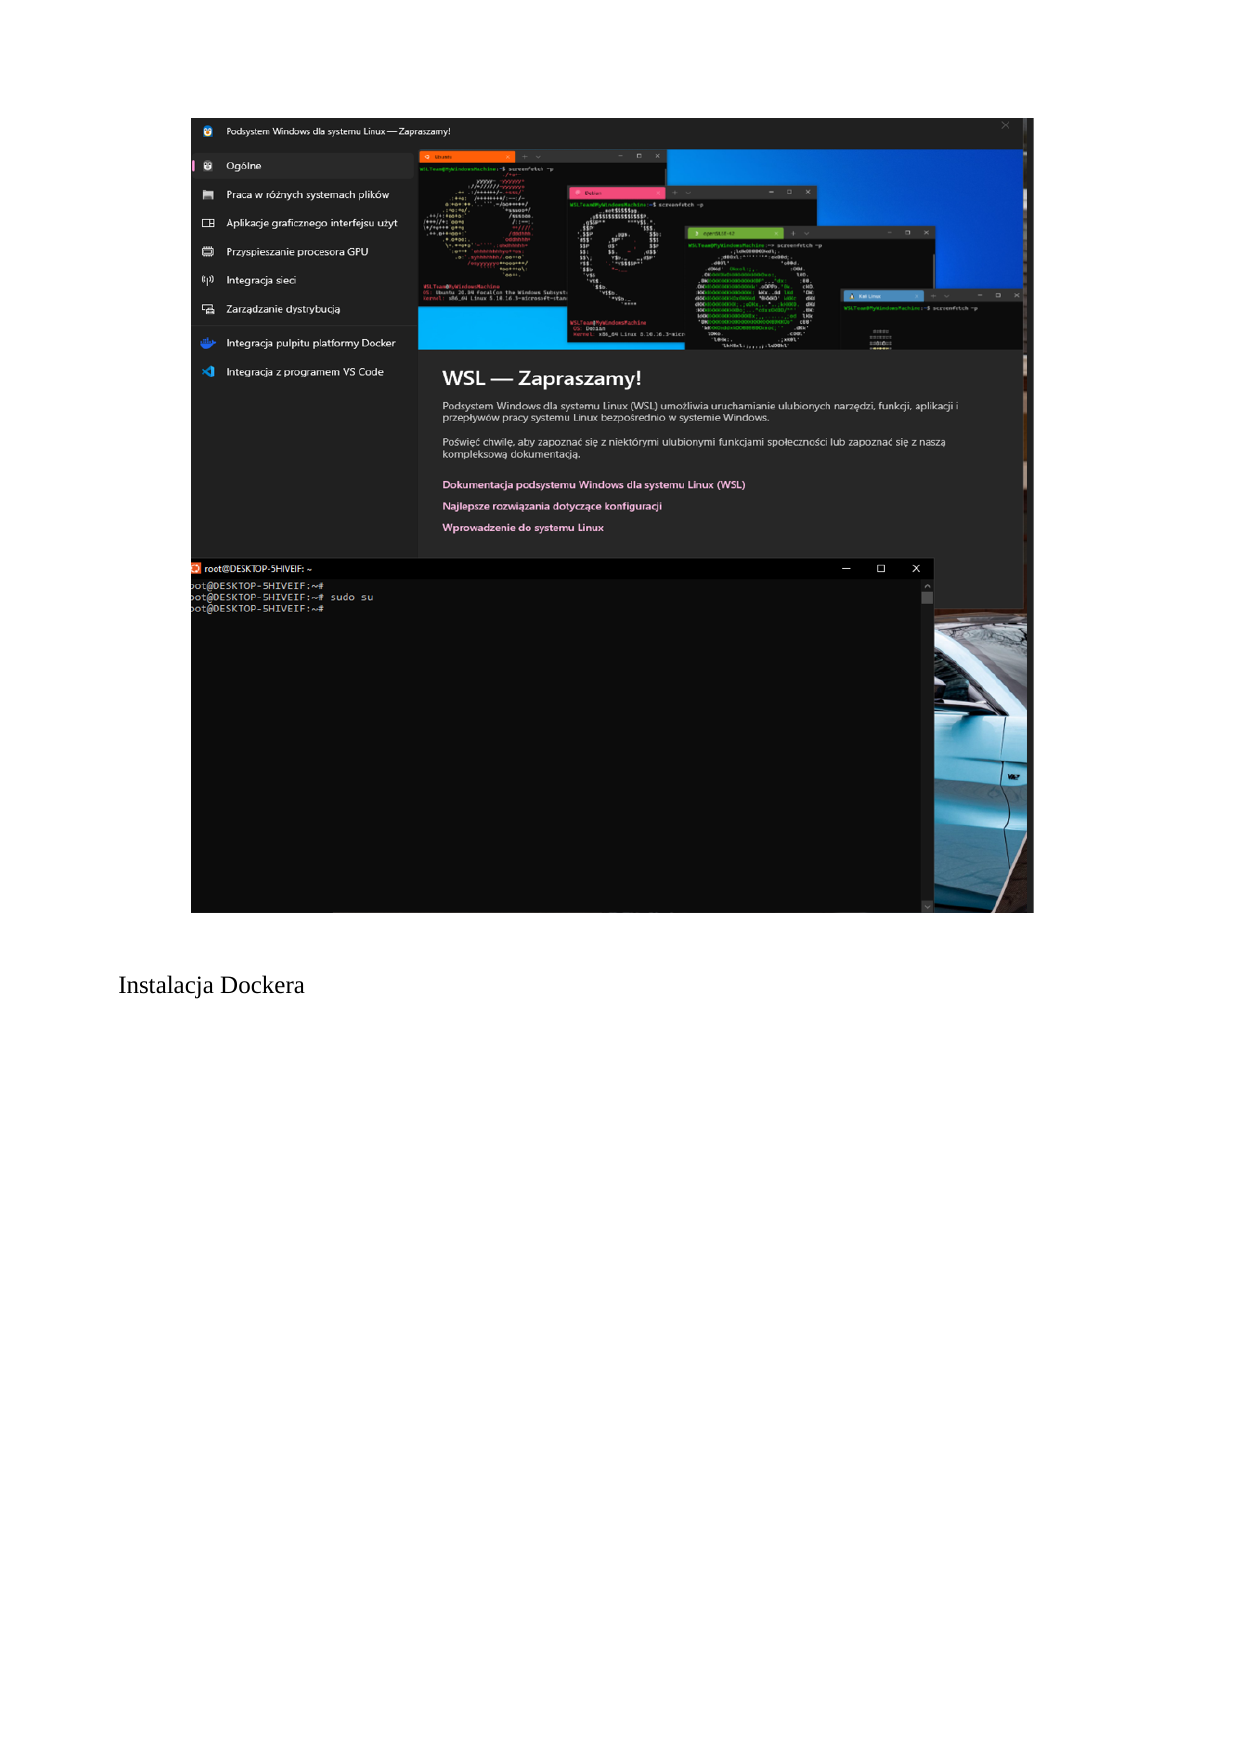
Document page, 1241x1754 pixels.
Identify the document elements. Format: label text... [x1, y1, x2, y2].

text Instalacja Dockera [118, 970, 1122, 999]
picture [191, 118, 1034, 913]
